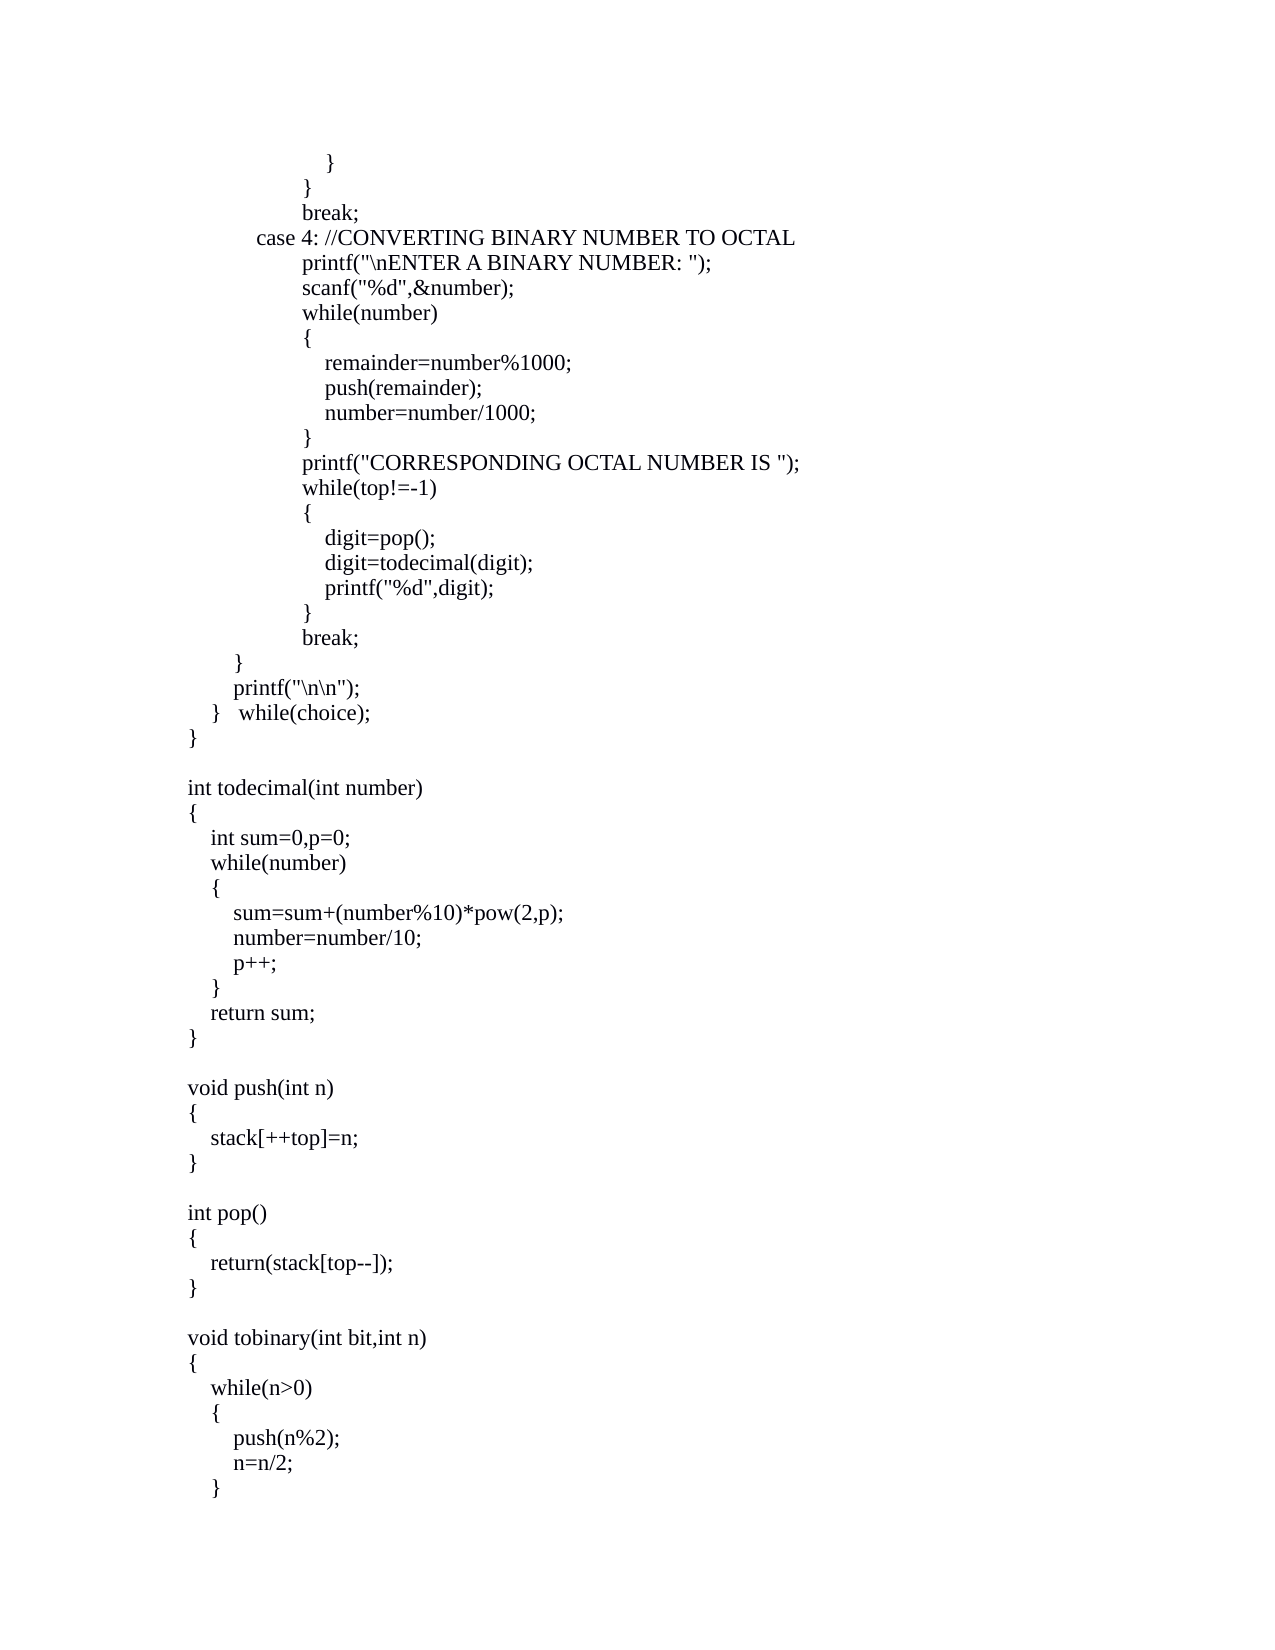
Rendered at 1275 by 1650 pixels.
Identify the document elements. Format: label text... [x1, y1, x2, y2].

text { [187, 1100, 1087, 1125]
text stack[++top]=n; [187, 1125, 1087, 1150]
text } [187, 150, 1087, 175]
text push(remainder); [187, 375, 1087, 400]
text return sum; [187, 1000, 1087, 1025]
text scanf("%d",&number); [187, 275, 1087, 300]
text { [187, 875, 1087, 900]
text } [187, 1475, 1087, 1500]
text printf("%d",digit); [187, 575, 1087, 600]
text int sum=0,p=0; [187, 825, 1087, 850]
text sum=sum+(number%10)*pow(2,p); [187, 900, 1087, 925]
text while(n>0) [187, 1375, 1087, 1400]
text void push(int n) [187, 1075, 1087, 1100]
text } [187, 1275, 1087, 1300]
text digit=pop(); [187, 525, 1087, 550]
text while(number) [187, 850, 1087, 875]
text { [187, 1225, 1087, 1250]
text } [187, 1025, 1087, 1050]
text remainder=number%1000; [187, 350, 1087, 375]
text printf("\n\n"); [187, 675, 1087, 700]
text n=n/2; [187, 1450, 1087, 1475]
text digit=todecimal(digit); [187, 550, 1087, 575]
text break; [187, 625, 1087, 650]
text } [187, 650, 1087, 675]
text int pop() [187, 1200, 1087, 1225]
text p++; [187, 950, 1087, 975]
text { [187, 500, 1087, 525]
text number=number/1000; [187, 400, 1087, 425]
text case 4: //CONVERTING BINARY NUMBER TO OCTAL [187, 225, 1087, 250]
text void tobinary(int bit,int n) [187, 1325, 1087, 1350]
text { [187, 325, 1087, 350]
text { [187, 1400, 1087, 1425]
text printf("CORRESPONDING OCTAL NUMBER IS "); [187, 450, 1087, 475]
text } [187, 725, 1087, 750]
text } [187, 600, 1087, 625]
text return(stack[top--]); [187, 1250, 1087, 1275]
text break; [187, 200, 1087, 225]
text printf("\nENTER A BINARY NUMBER: "); [187, 250, 1087, 275]
text int todecimal(int number) [187, 775, 1087, 800]
text push(n%2); [187, 1425, 1087, 1450]
text } [187, 1150, 1087, 1175]
text } while(choice); [187, 700, 1087, 725]
text } [187, 975, 1087, 1000]
text { [187, 800, 1087, 825]
text } [187, 425, 1087, 450]
text } [187, 175, 1087, 200]
text number=number/10; [187, 925, 1087, 950]
text while(number) [187, 300, 1087, 325]
text while(top!=-1) [187, 475, 1087, 500]
text { [187, 1350, 1087, 1375]
